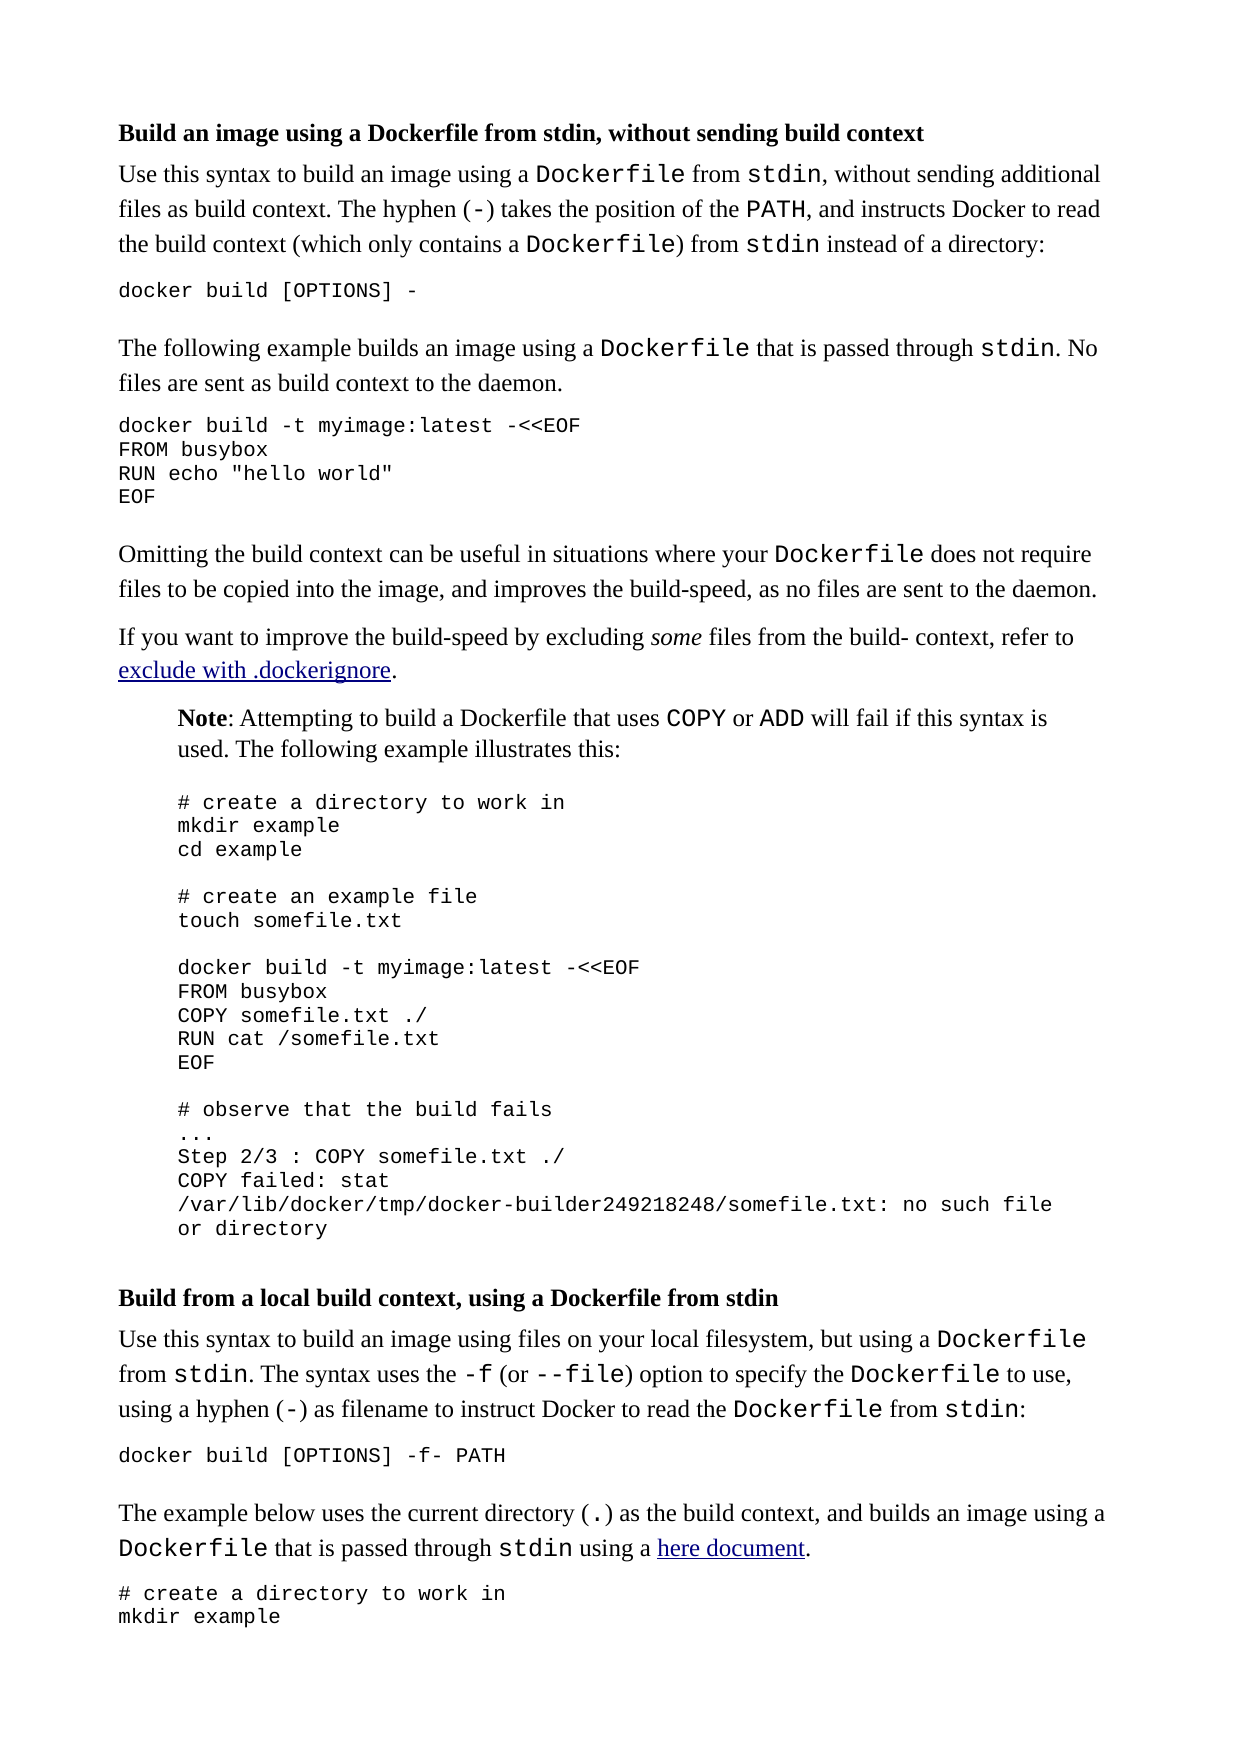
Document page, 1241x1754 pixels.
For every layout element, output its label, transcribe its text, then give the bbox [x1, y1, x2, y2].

text Use this syntax to build an image using files on your local filesystem, but using a Dockerfile from stdin. The syntax uses the -f (or --file) option to specify the Dockerfile to use, using a hyphen (-) as filename to instruct Docker to read the Dockerfile from stdin: [118, 1324, 1122, 1425]
text EOF [118, 486, 1122, 510]
text # create a directory to work in [118, 1583, 1122, 1606]
text RUN echo "hello world" [118, 463, 1122, 486]
text # create an example file [177, 886, 1063, 910]
text COPY failed: stat /var/lib/docker/tmp/docker-builder249218248/somefile.txt: no such file or directory [177, 1170, 1063, 1241]
text Step 2/3 : COPY somefile.txt ./ [177, 1147, 1063, 1170]
subtitle Build an image using a Dockerfile from stdin, without sending build context [118, 118, 1122, 147]
text mkdir example [177, 816, 1063, 839]
text # create a directory to work in [177, 792, 1063, 816]
text # observe that the build fails [177, 1099, 1063, 1123]
text COPY somefile.txt ./ [177, 1005, 1063, 1028]
text The example below uses the current directory (.) as the build context, and builds an image using a Dockerfile that is passed through stdin using a here document. [118, 1498, 1122, 1564]
text Omitting the build context can be useful in situations where your Dockerfile does not require files to be copied into the image, and improves the build-speed, as no files are sent to the daemon. [118, 539, 1122, 603]
text FROM busybox [118, 439, 1122, 463]
text docker build -t myimage:latest -<<EOF [118, 415, 1122, 439]
text cd example [177, 839, 1063, 863]
text docker build -t myimage:latest -<<EOF [177, 957, 1063, 981]
text touch somefile.txt [177, 910, 1063, 934]
text RUN cat /somefile.txt [177, 1028, 1063, 1052]
text FROM busybox [177, 981, 1063, 1005]
text docker build [OPTIONS] - [118, 279, 1122, 303]
text If you want to improve the build-speed by excluding some files from the build- context, refer to exclude with .dockerignore. [118, 622, 1122, 684]
text Use this syntax to build an image using a Dockerfile from stdin, without sending additional files as build context. The hyphen (-) takes the position of the PATH, and instructs Docker to read the build context (which only contains a Dockerfile) from stdin instead of a directory: [118, 159, 1122, 260]
text Note: Attempting to build a Dockerfile that uses COPY or ADD will fail if this syntax is used. The following example illustrates this: [177, 703, 1063, 762]
text mkdir example [118, 1606, 1122, 1630]
text ... [177, 1123, 1063, 1147]
subtitle Build from a local build context, using a Dockerfile from stdin [118, 1283, 1122, 1312]
text EOF [177, 1052, 1063, 1076]
text docker build [OPTIONS] -f- PATH [118, 1444, 1122, 1468]
text The following example builds an image using a Dockerfile that is passed through stdin. No files are sent as build context to the daemon. [118, 333, 1122, 397]
